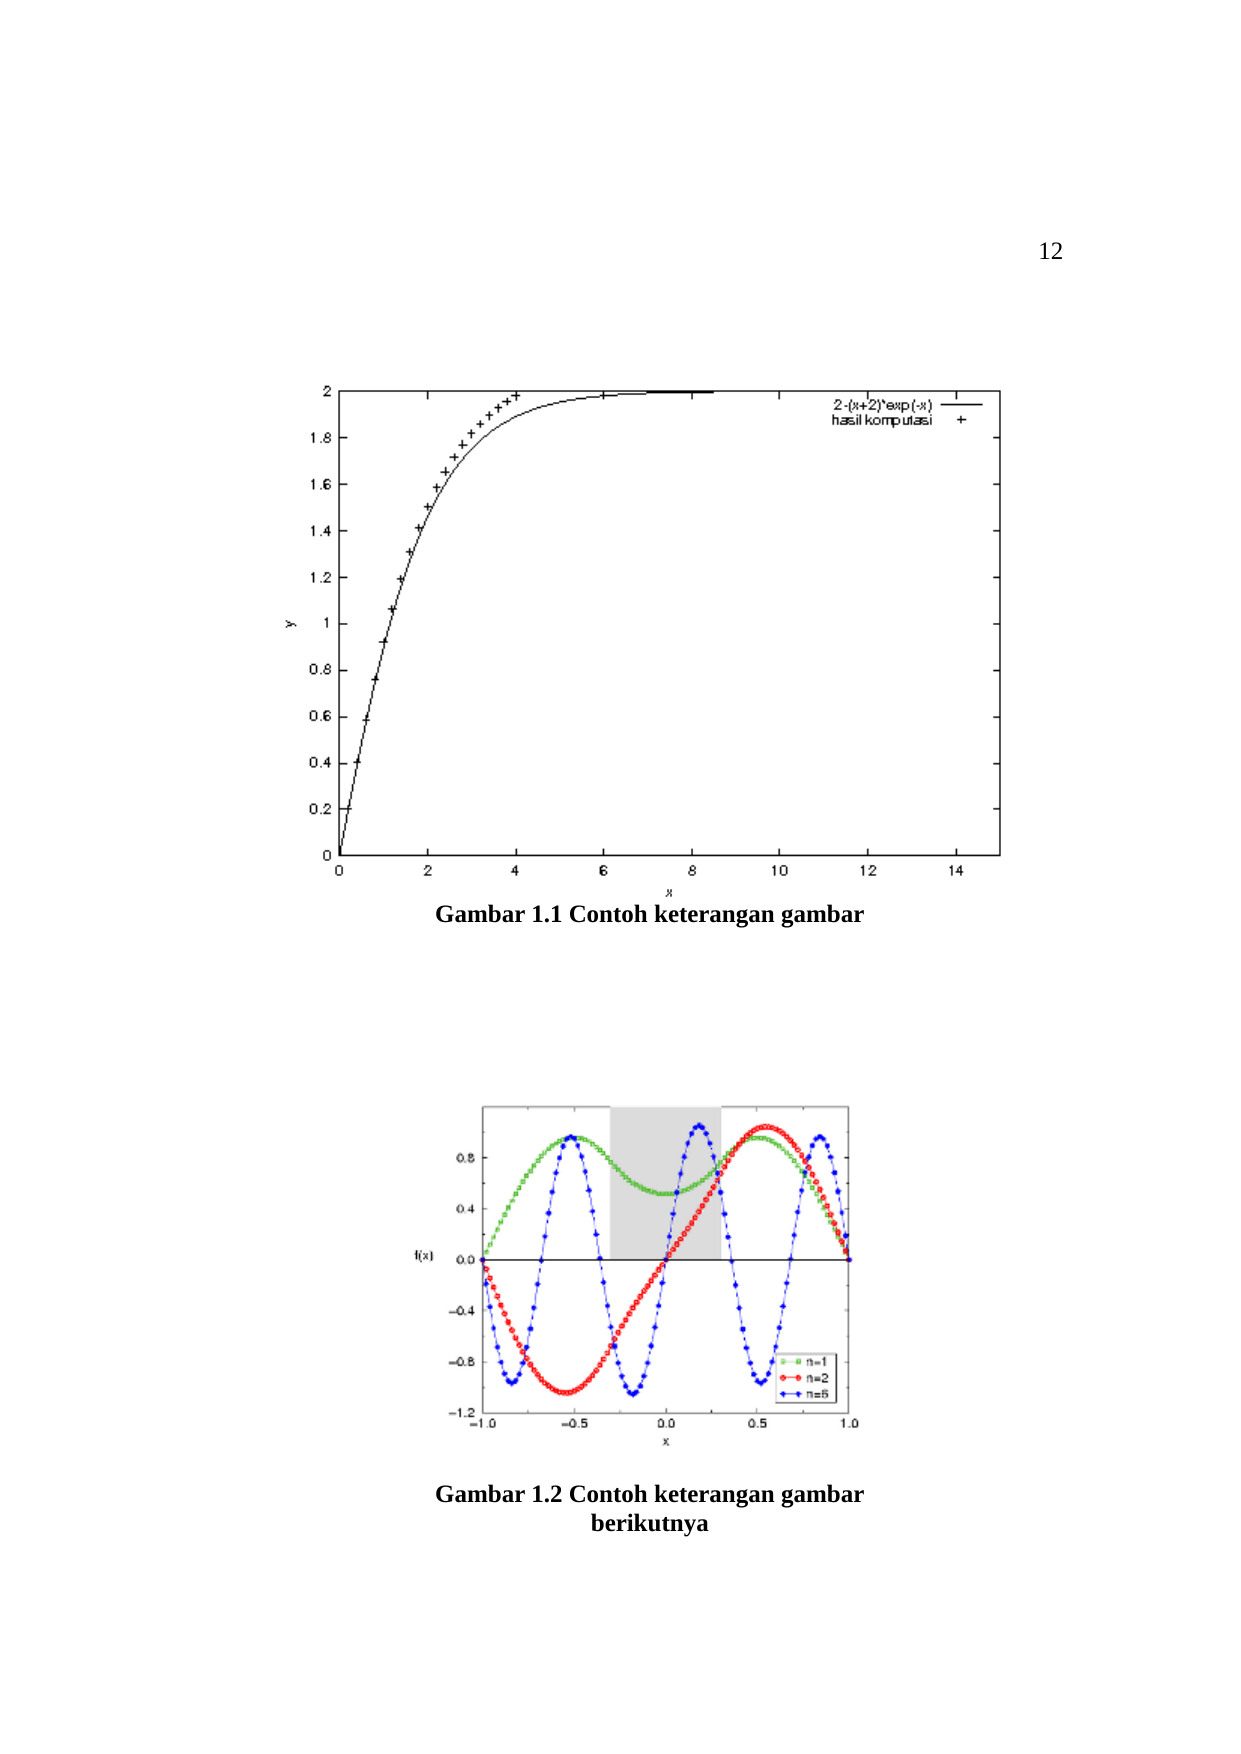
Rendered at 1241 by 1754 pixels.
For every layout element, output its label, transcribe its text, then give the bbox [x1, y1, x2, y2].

text Gambar 1.2 Contoh keterangan gambar berikutnya [404, 1479, 895, 1536]
text Gambar 1.1 Contoh keterangan gambar [274, 900, 1024, 928]
picture [404, 1071, 895, 1479]
picture [274, 374, 1025, 900]
